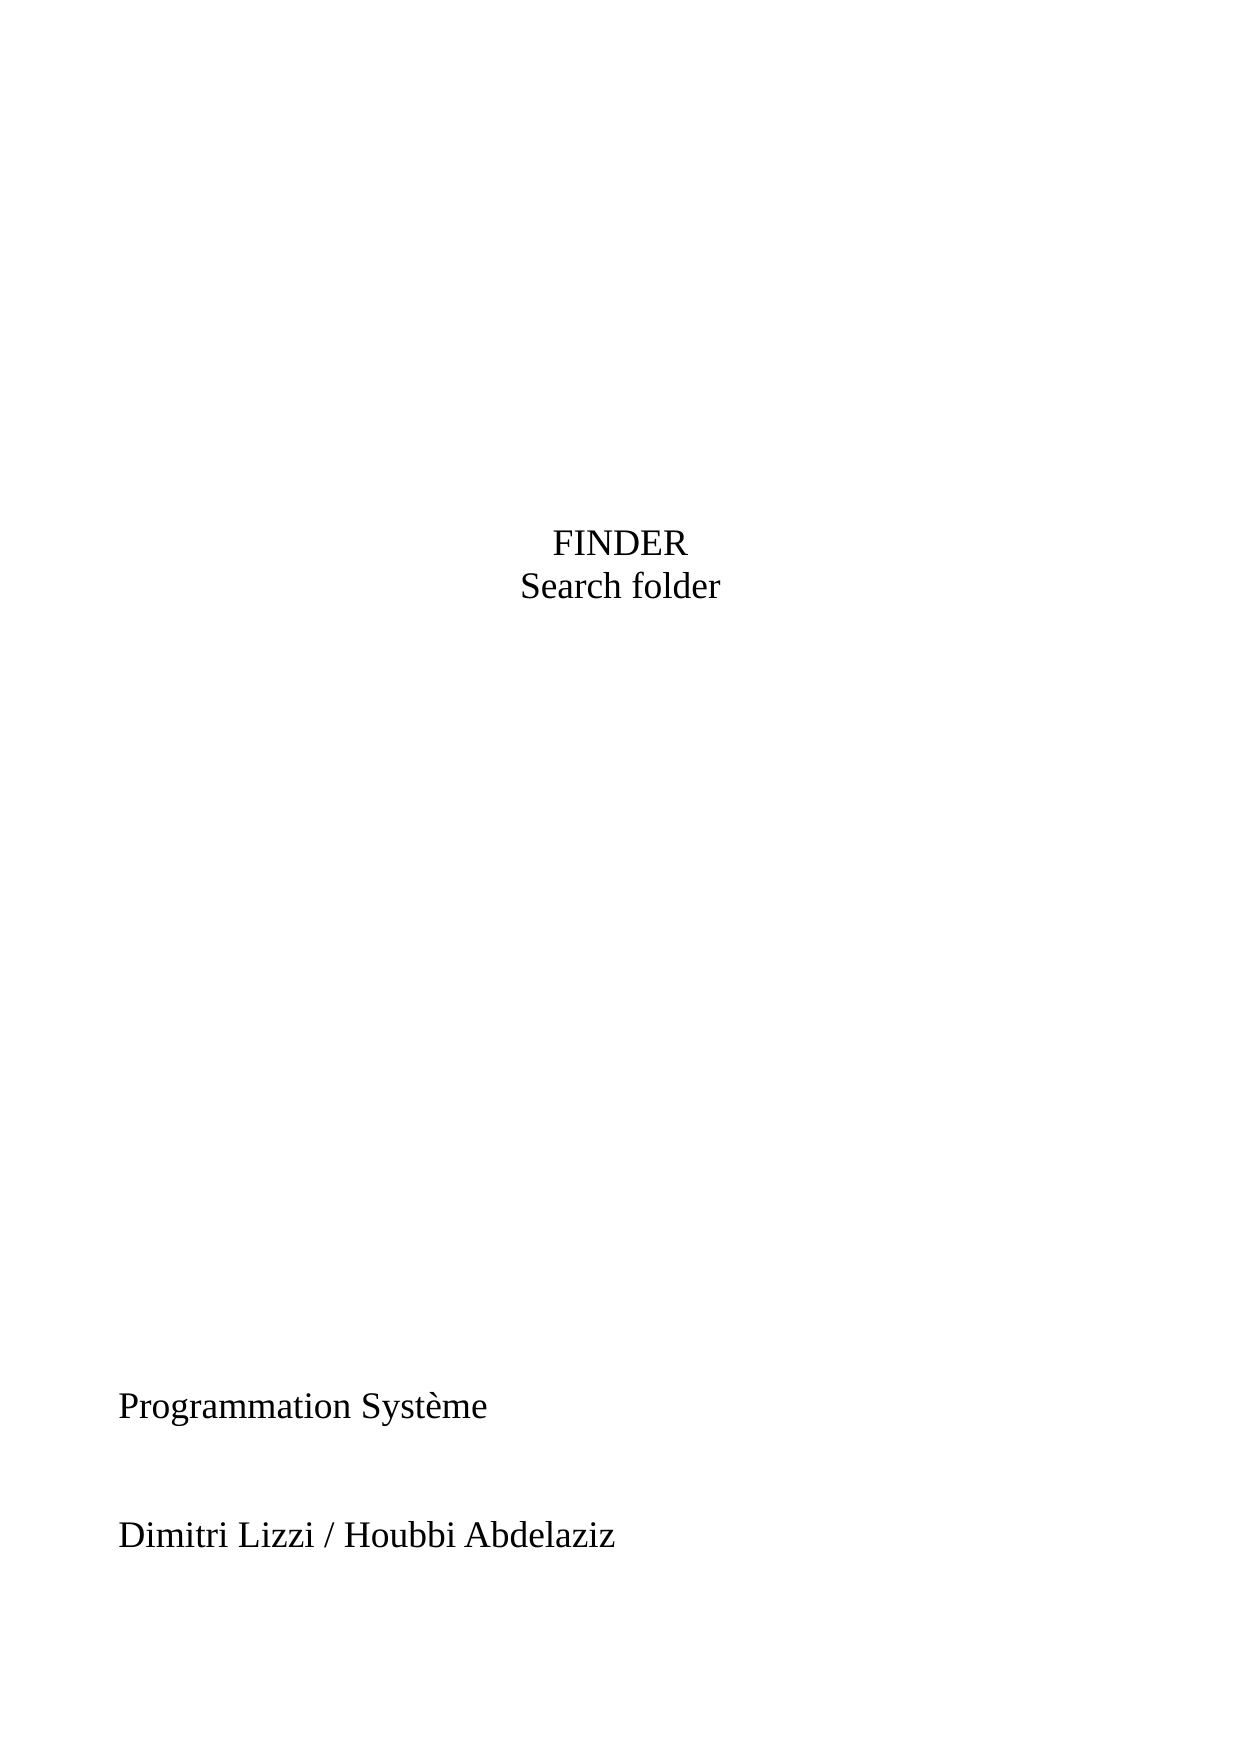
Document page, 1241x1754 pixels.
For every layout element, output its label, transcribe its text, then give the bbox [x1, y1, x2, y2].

text Dimitri Lizzi / Houbbi Abdelaziz [118, 1512, 1122, 1556]
text FINDER [118, 521, 1122, 564]
text Programmation Système [118, 1383, 1122, 1426]
text Search folder [118, 564, 1122, 607]
